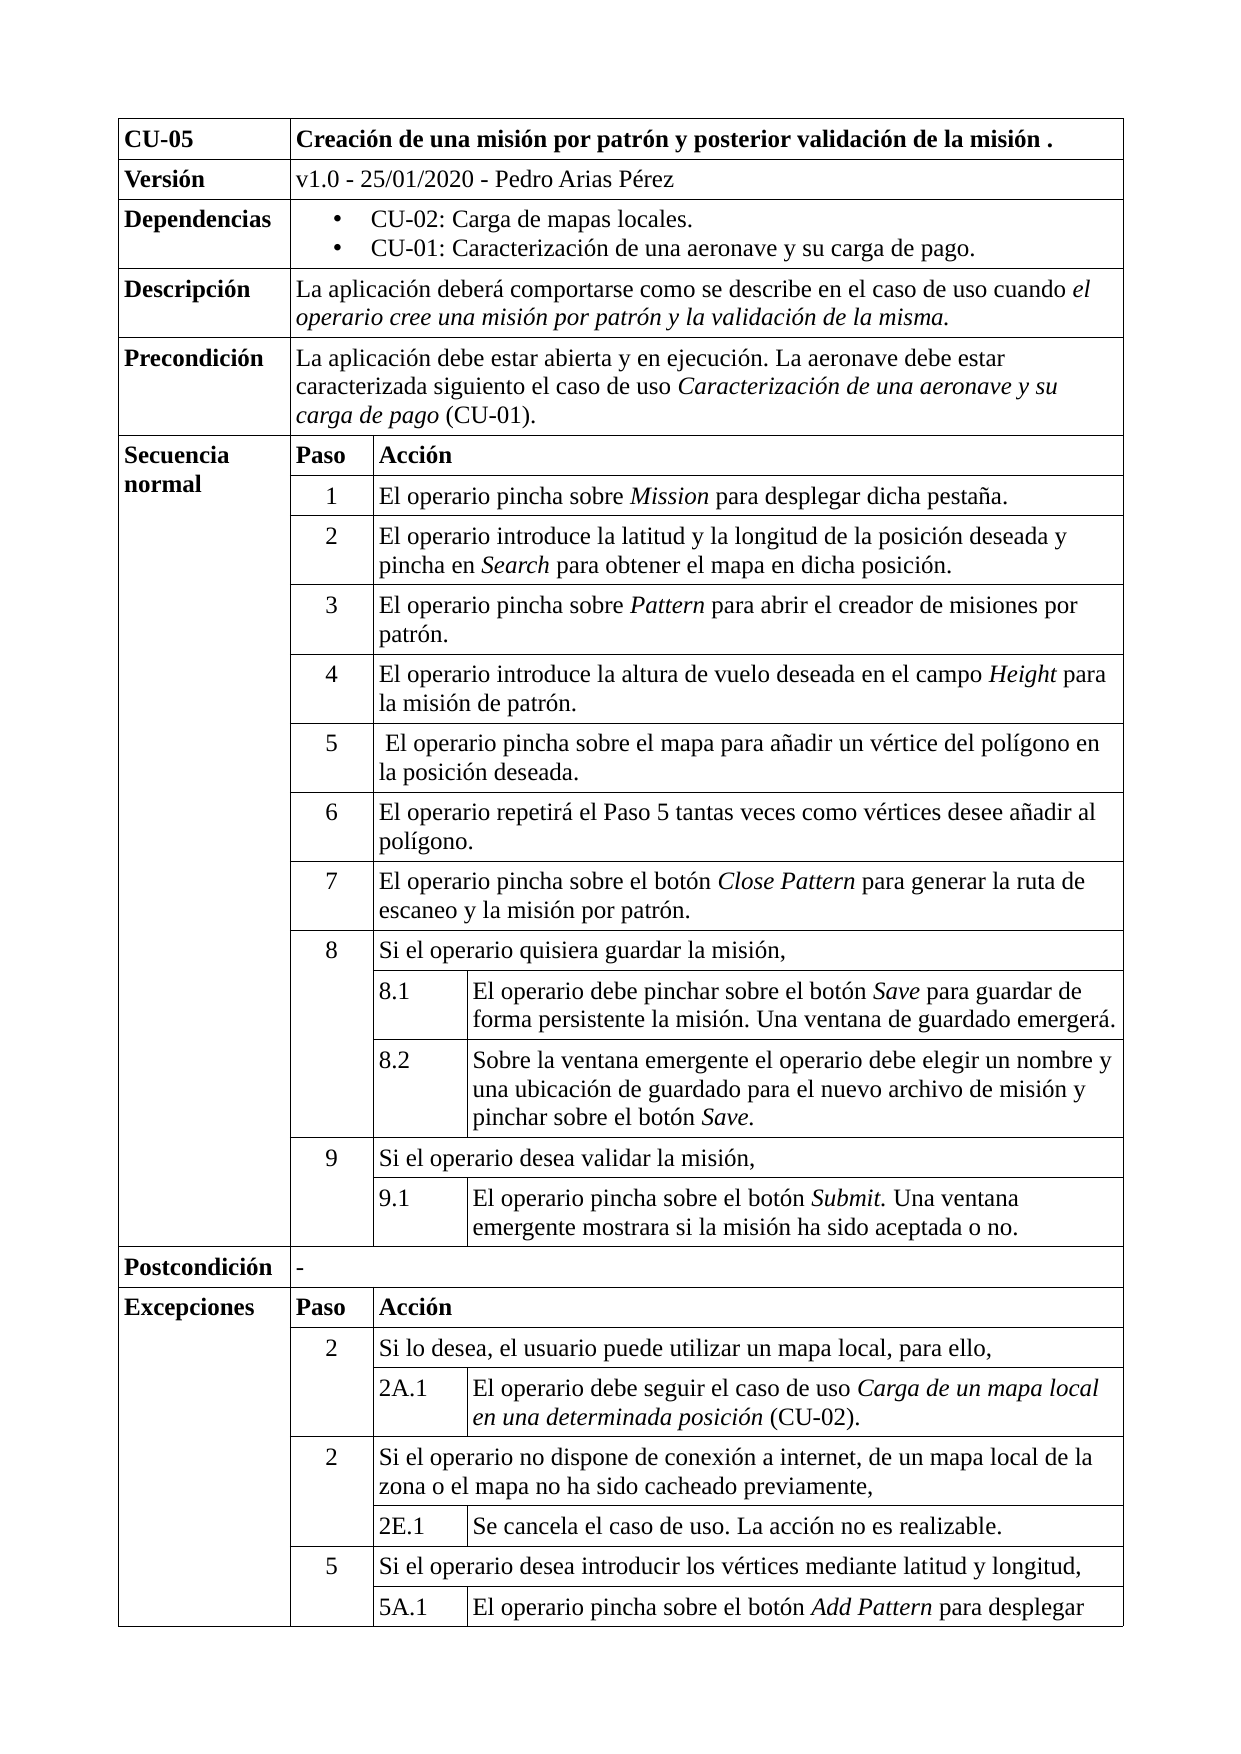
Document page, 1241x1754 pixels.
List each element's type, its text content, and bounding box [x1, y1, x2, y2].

table_cell 2 [291, 1437, 373, 1546]
table_cell 9.1 [374, 1178, 467, 1246]
table_cell 6 [291, 793, 373, 861]
table_cell El operario debe pinchar sobre el botón Save para guardar de forma persistente la misión. Una ventana de guardado emergerá. [468, 971, 1123, 1039]
table_cell 2E.1 [374, 1506, 467, 1546]
table_cell El operario pincha sobre el mapa para añadir un vértice del polígono en la posición deseada. [374, 724, 1123, 792]
table_cell El operario introduce la latitud y la longitud de la posición deseada y pincha en Search para obtener el mapa en dicha posición. [374, 516, 1123, 584]
table_cell Si el operario quisiera guardar la misión, [374, 931, 1123, 970]
table_cell Paso [291, 436, 373, 475]
table_cell El operario repetirá el Paso 5 tantas veces como vértices desee añadir al polígono. [374, 793, 1123, 861]
table_cell 4 [291, 655, 373, 722]
table_cell Si lo desea, el usuario puede utilizar un mapa local, para ello, [374, 1328, 1123, 1367]
table_header CU-05 [119, 119, 290, 158]
table_cell 8.1 [374, 971, 467, 1039]
table_cell Secuencia normal [119, 436, 290, 1246]
table_cell Postcondición [119, 1247, 290, 1287]
table_cell Precondición [119, 338, 290, 435]
table_cell Sobre la ventana emergente el operario debe elegir un nombre y una ubicación de guardado para el nuevo archivo de misión y pinchar sobre el botón Save. [468, 1040, 1123, 1137]
table_cell Si el operario desea validar la misión, [374, 1138, 1123, 1177]
table_cell 5 [291, 1547, 373, 1626]
table_cell El operario introduce la altura de vuelo deseada en el campo Height para la misión de patrón. [374, 655, 1123, 722]
table_cell El operario debe seguir el caso de uso Carga de un mapa local en una determinada posición (CU-02). [468, 1368, 1123, 1436]
table_cell Acción [374, 1288, 1123, 1327]
table_cell 3 [291, 585, 373, 653]
table_cell Excepciones [119, 1288, 290, 1626]
table_cell El operario pincha sobre Pattern para abrir el creador de misiones por patrón. [374, 585, 1123, 653]
table_cell Dependencias [119, 200, 290, 268]
table_cell El operario pincha sobre el botón Add Pattern para desplegar [468, 1587, 1123, 1626]
table_cell - [291, 1247, 1123, 1287]
table_cell 2A.1 [374, 1368, 467, 1436]
table_cell Versión [119, 160, 290, 199]
table_cell 7 [291, 862, 373, 930]
table_cell El operario pincha sobre Mission para desplegar dicha pestaña. [374, 476, 1123, 515]
table_cell El operario pincha sobre el botón Submit. Una ventana emergente mostrara si la misión ha sido aceptada o no. [468, 1178, 1123, 1246]
table_cell La aplicación deberá comportarse como se describe en el caso de uso cuando el operario cree una misión por patrón y la validación de la misma. [291, 269, 1123, 337]
table_cell 1 [291, 476, 373, 515]
table_cell 2 [291, 516, 373, 584]
table_cell 5 [291, 724, 373, 792]
table_cell La aplicación debe estar abierta y en ejecución. La aeronave debe estar caracterizada siguiento el caso de uso Caracterización de una aeronave y su carga de pago (CU-01). [291, 338, 1123, 435]
table_cell Si el operario no dispone de conexión a internet, de un mapa local de la zona o el mapa no ha sido cacheado previamente, [374, 1437, 1123, 1505]
table_cell 2 [291, 1328, 373, 1436]
table_cell Paso [291, 1288, 373, 1327]
table_cell El operario pincha sobre el botón Close Pattern para generar la ruta de escaneo y la misión por patrón. [374, 862, 1123, 930]
table_cell 5A.1 [374, 1587, 467, 1626]
table_cell 9 [291, 1138, 373, 1246]
table_cell Acción [374, 436, 1123, 475]
table_cell 8.2 [374, 1040, 467, 1137]
table_cell Si el operario desea introducir los vértices mediante latitud y longitud, [374, 1547, 1123, 1586]
table_cell CU-02: Carga de mapas locales. CU-01: Caracterización de una aeronave y su carga de pago. [291, 200, 1123, 268]
table_header Creación de una misión por patrón y posterior validación de la misión . [291, 119, 1123, 158]
table_cell 8 [291, 931, 373, 1137]
table_cell Se cancela el caso de uso. La acción no es realizable. [468, 1506, 1123, 1546]
table_cell v1.0 - 25/01/2020 - Pedro Arias Pérez [291, 160, 1123, 199]
table_cell Descripción [119, 269, 290, 337]
